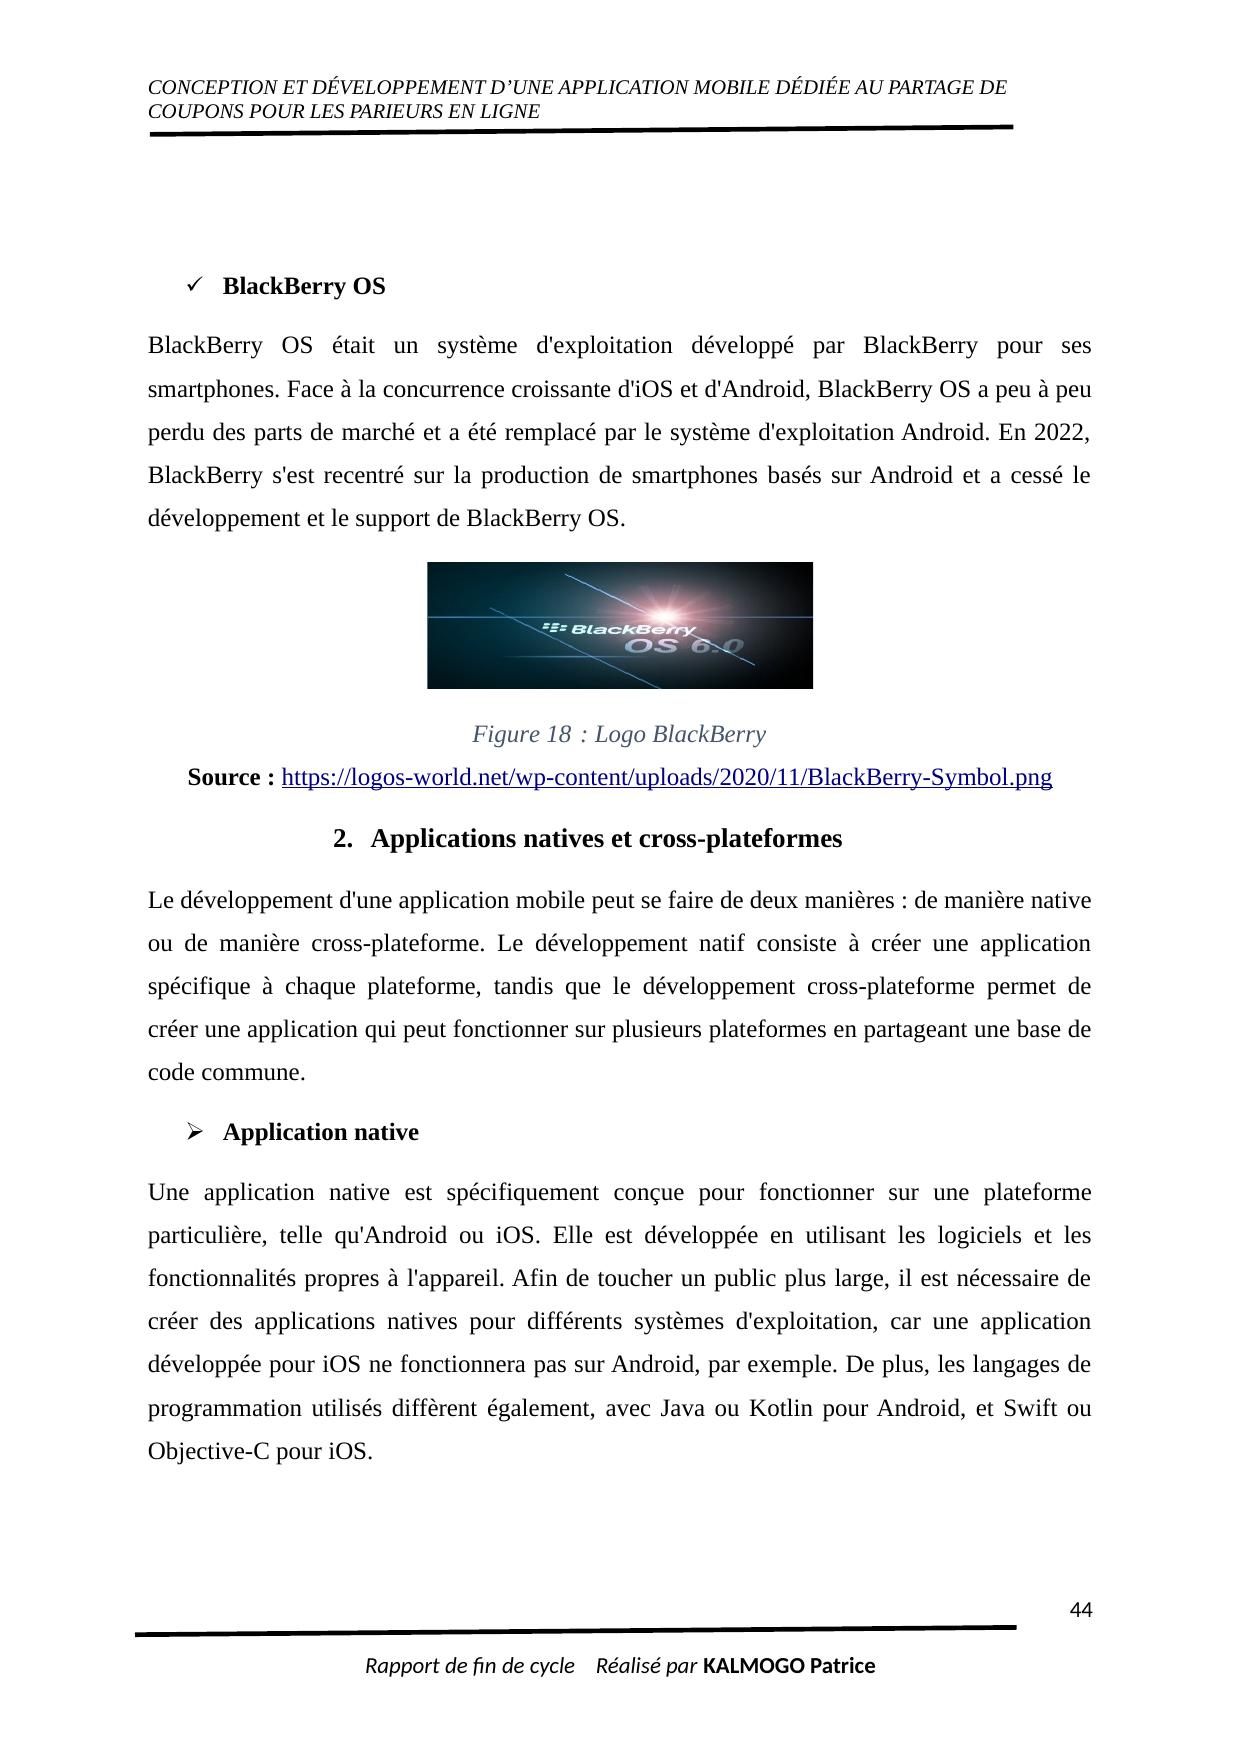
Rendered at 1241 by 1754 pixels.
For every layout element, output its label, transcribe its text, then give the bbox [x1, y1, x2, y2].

text Source : https://logos-world.net/wp-content/uploads/2020/11/BlackBerry-Symbol.png [148, 762, 1093, 791]
list Applications natives et cross-plateformes [333, 822, 1093, 853]
list BlackBerry OS [185, 271, 1093, 299]
text BlackBerry OS était un système d'exploitation développé par BlackBerry pour ses smartphones. Face à la concurrence croissante d'iOS et d'Android, BlackBerry OS a peu à peu perdu des parts de marché et a été remplacé par le système d'exploitation Android. En 2022, BlackBerry s'est recentré sur la production de smartphones basés sur Android et a cessé le développement et le support de BlackBerry OS. [148, 331, 1093, 532]
text Une application native est spécifiquement conçue pour fonctionner sur une plateforme particulière, telle qu'Android ou iOS. Elle est développée en utilisant les logiciels et les fonctionnalités propres à l'appareil. Afin de toucher un public plus large, il est nécessaire de créer des applications natives pour différents systèmes d'exploitation, car une application développée pour iOS ne fonctionnera pas sur Android, par exemple. De plus, les langages de programmation utilisés diffèrent également, avec Java ou Kotlin pour Android, et Swift ou Objective-C pour iOS. [148, 1177, 1093, 1464]
list Application native [185, 1117, 1093, 1146]
text Le développement d'une application mobile peut se faire de deux manières : de manière native ou de manière cross-plateforme. Le développement natif consiste à créer une application spécifique à chaque plateforme, tandis que le développement cross-plateforme permet de créer une application qui peut fonctionner sur plusieurs plateformes en partageant une base de code commune. [148, 885, 1093, 1086]
text Figure 18 : Logo BlackBerry [148, 719, 1093, 747]
